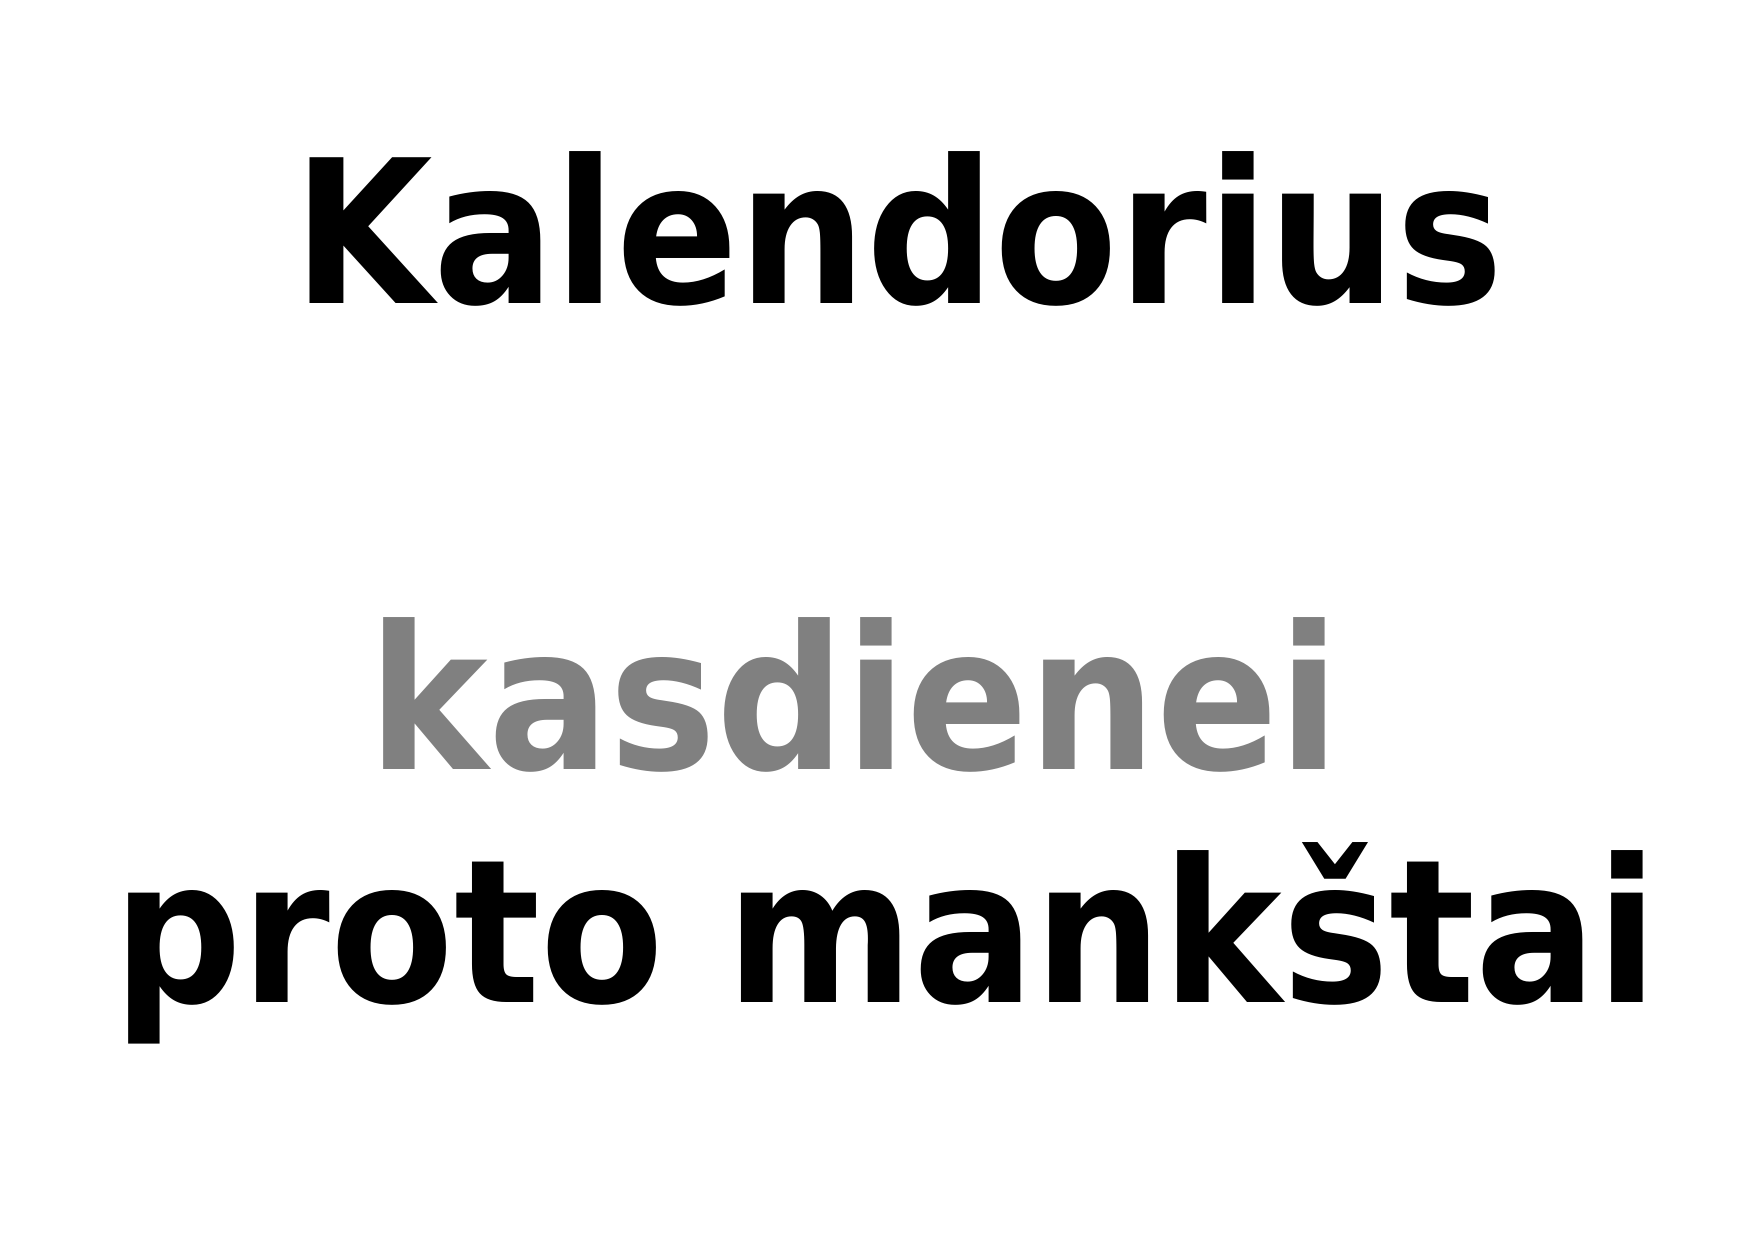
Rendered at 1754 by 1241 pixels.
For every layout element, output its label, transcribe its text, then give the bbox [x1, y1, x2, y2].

text Kalendorius [118, 118, 1680, 351]
text kasdienei proto mankštai [92, 584, 1680, 1049]
